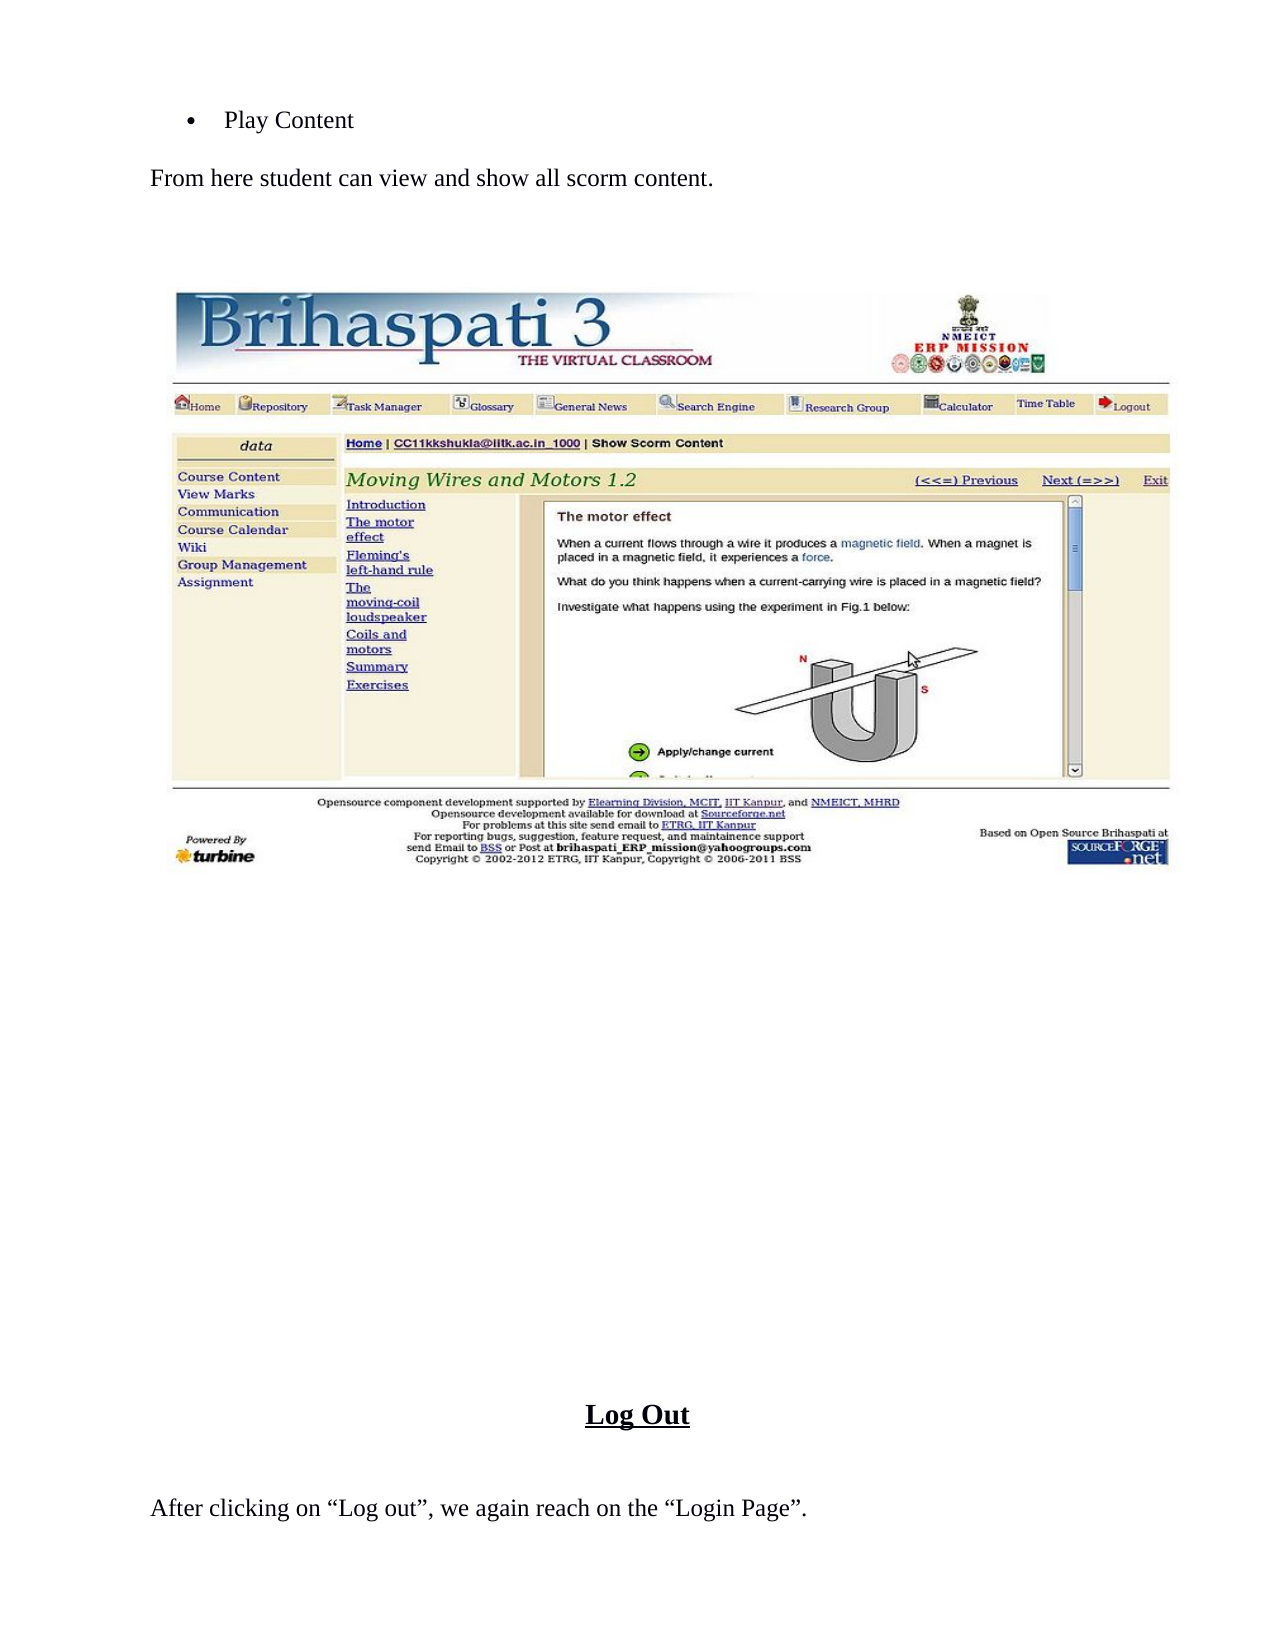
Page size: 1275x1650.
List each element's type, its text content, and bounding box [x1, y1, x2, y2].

picture [166, 287, 1179, 899]
text From here student can view and show all scorm content. [150, 163, 1125, 192]
text After clicking on “Log out”, we again reach on the “Login Page”. [150, 1493, 1125, 1521]
list Play Content [187, 105, 1125, 134]
text Log Out [150, 1397, 1125, 1430]
